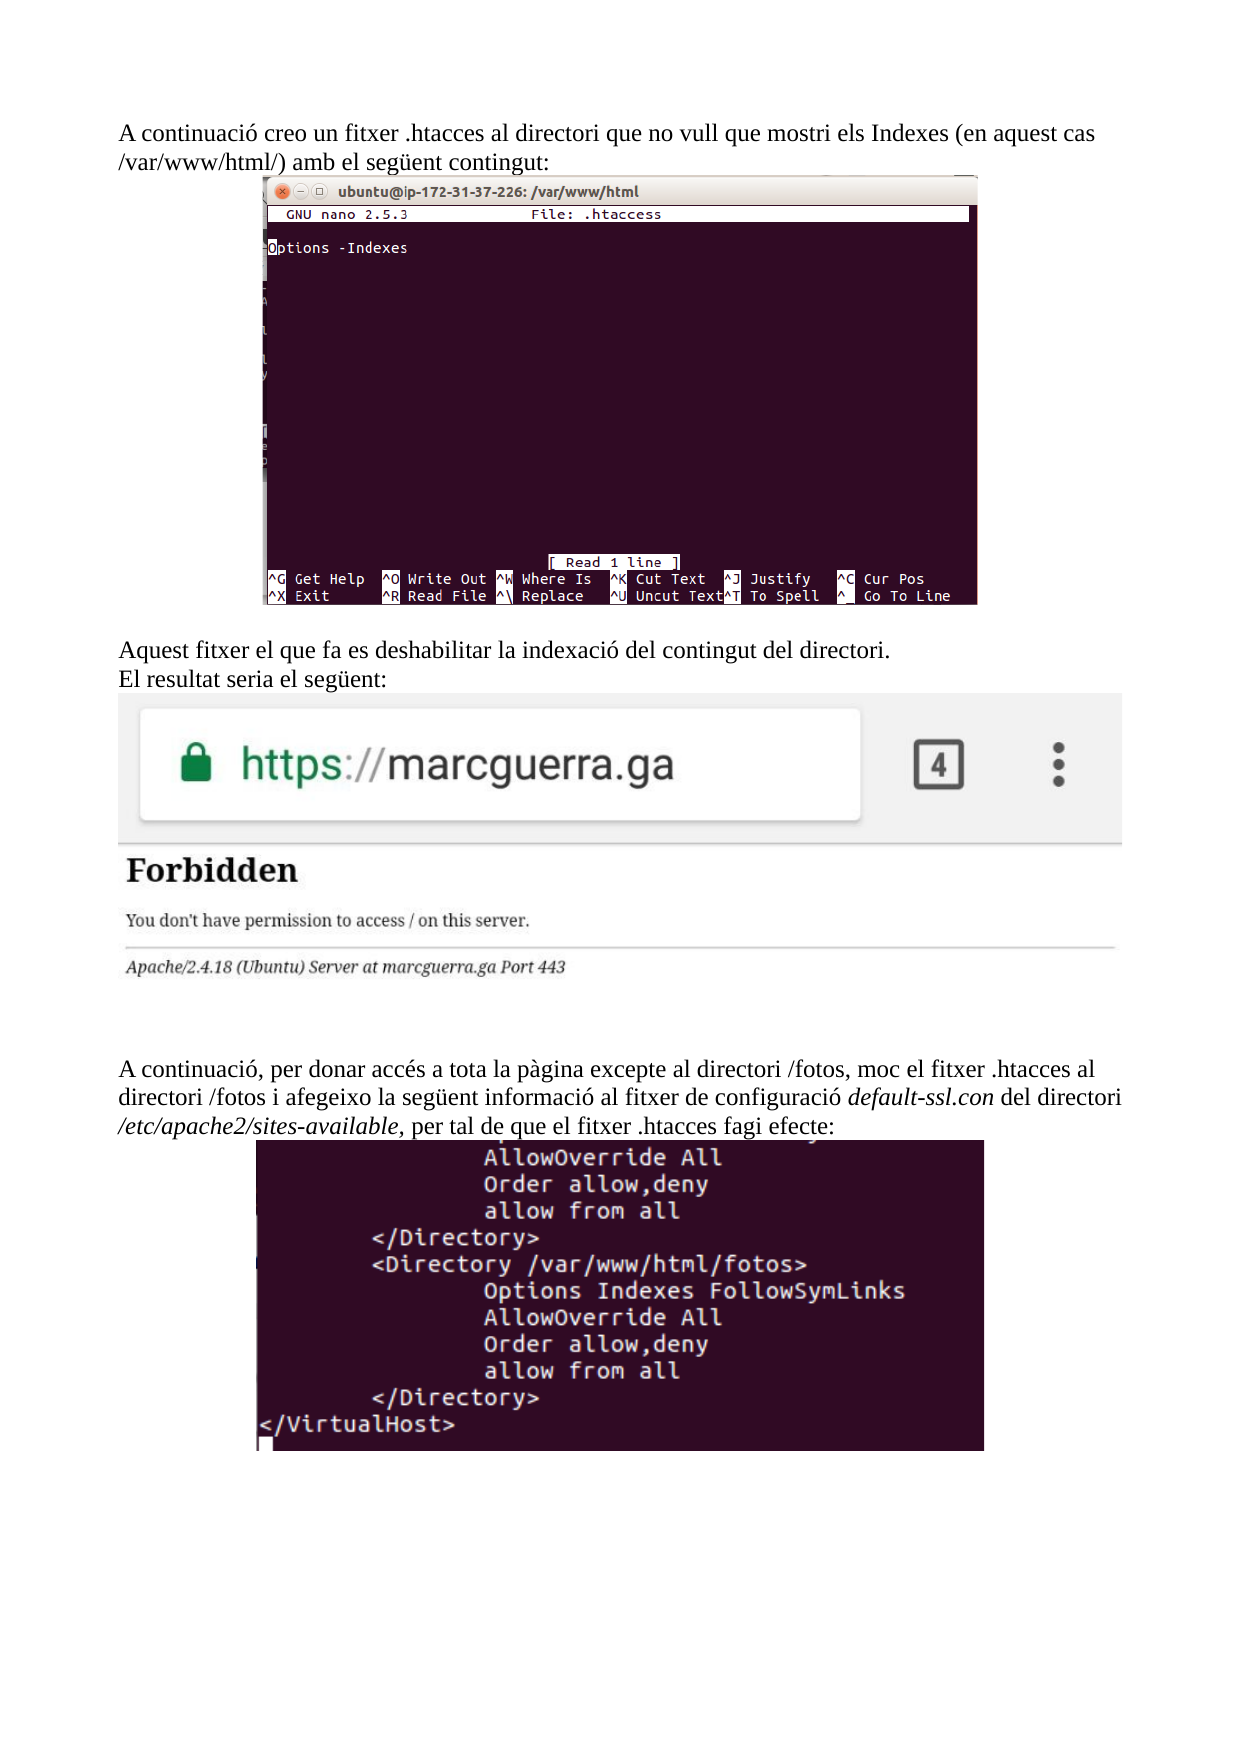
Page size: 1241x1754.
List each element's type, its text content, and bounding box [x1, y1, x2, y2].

text A continuació, per donar accés a tota la pàgina excepte al directori /fotos, moc el fitxer .htacces al directori /fotos i afegeixo la següent informació al fitxer de configuració default-ssl.con del directori /etc/apache2/sites-available, per tal de que el fitxer .htacces fagi efecte: [118, 1054, 1122, 1140]
text El resultat seria el següent: [118, 664, 1122, 693]
picture [256, 1140, 985, 1451]
picture [262, 175, 978, 605]
text Aquest fitxer el que fa es deshabilitar la indexació del contingut del directori. [118, 636, 1122, 664]
picture [118, 693, 1123, 1054]
text A continuació creo un fitxer .htacces al directori que no vull que mostri els Indexes (en aquest cas /var/www/html/) amb el següent contingut: [118, 118, 1122, 176]
